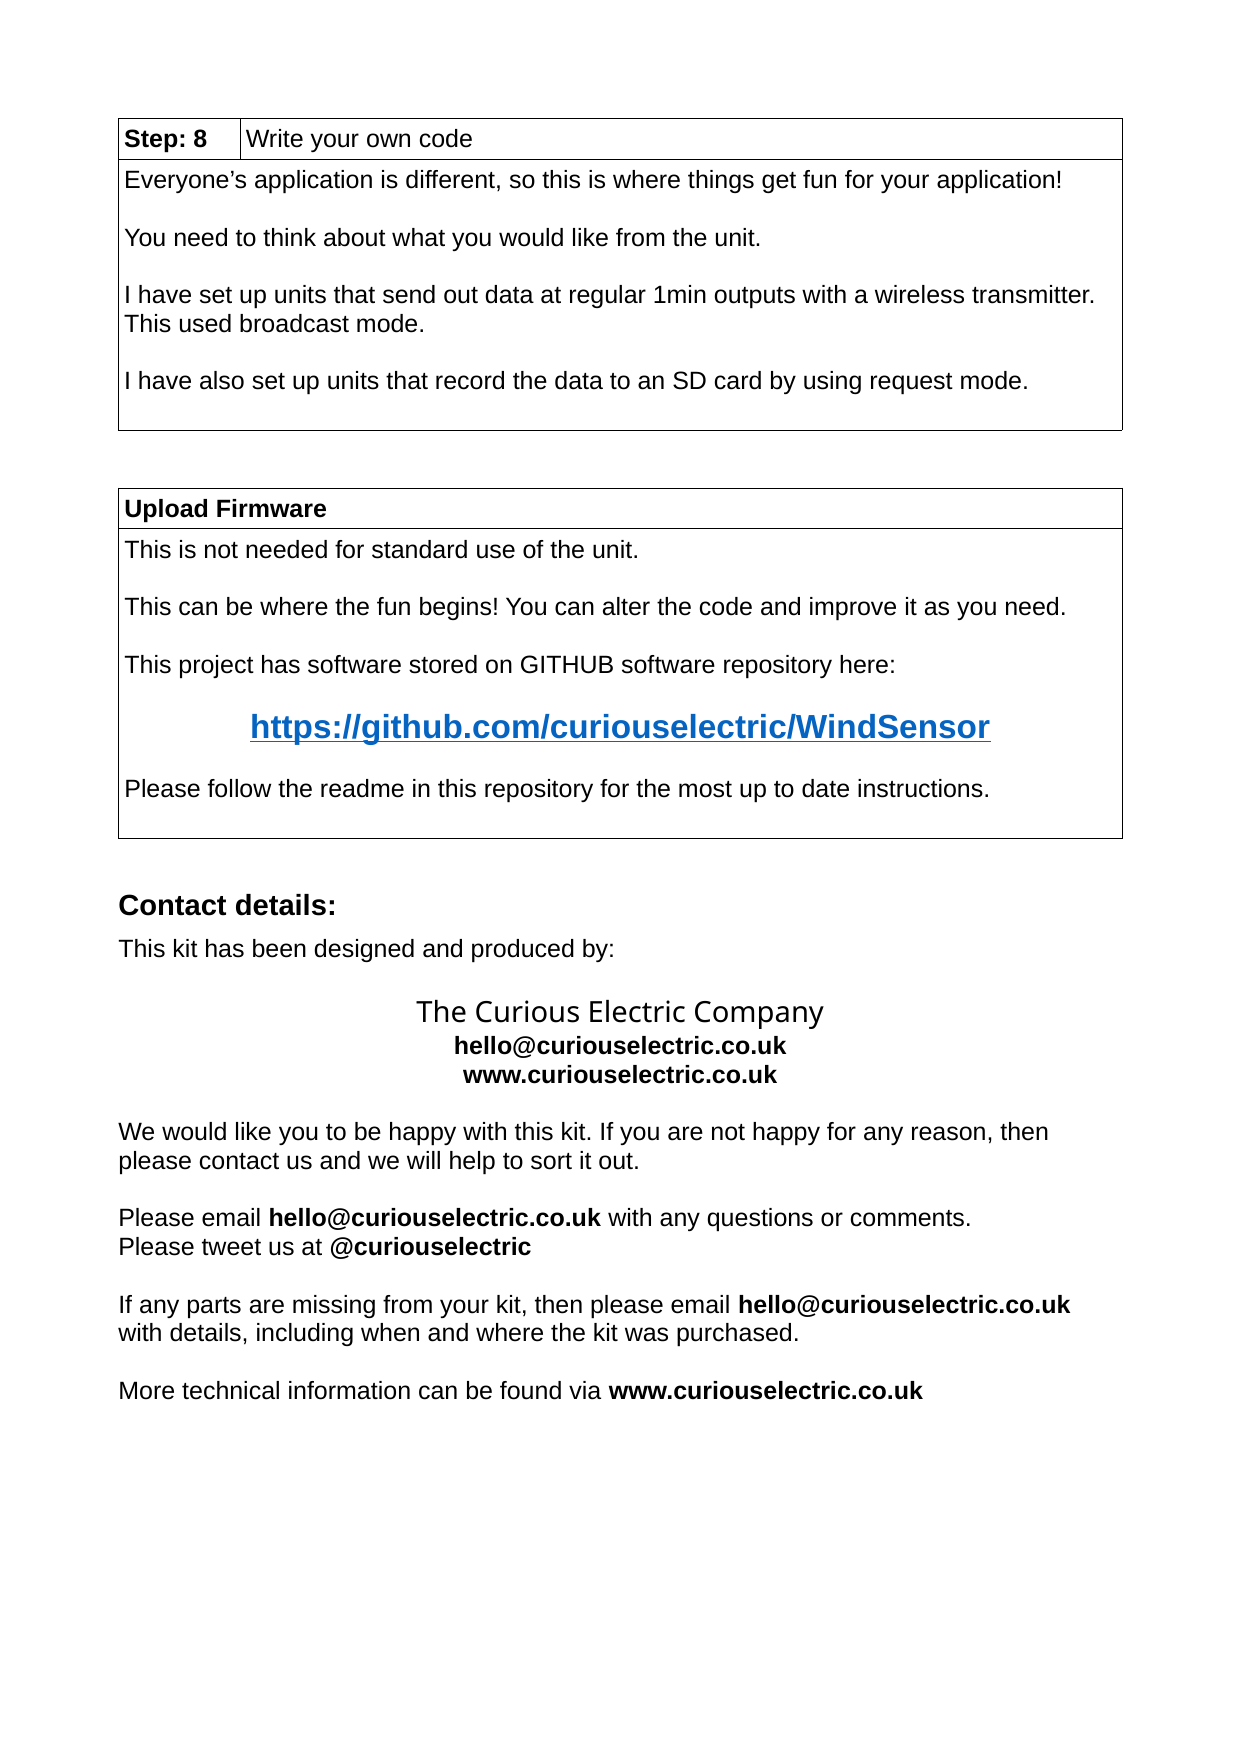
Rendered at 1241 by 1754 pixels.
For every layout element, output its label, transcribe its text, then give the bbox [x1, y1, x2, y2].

text Please email hello@curiouselectric.co.uk with any questions or comments. [118, 1203, 1122, 1232]
subtitle Contact details: [118, 888, 1122, 921]
table_cell Everyone’s application is different, so this is where things get fun for your application! You need to think about what you would like from the unit. I have set up units that send out data at regular 1min outputs with a wireless transmitter. This used broadcast mode. I have also set up units that record the data to an SD card by using request mode. [119, 160, 1122, 429]
table_header Step: 8 [119, 119, 240, 159]
text We would like you to be happy with this kit. If you are not happy for any reason, then please contact us and we will help to sort it out. [118, 1117, 1122, 1174]
text hello@curiouselectric.co.uk [118, 1031, 1122, 1059]
text More technical information can be found via www.curiouselectric.co.uk [118, 1376, 1122, 1404]
text The Curious Electric Company [118, 991, 1122, 1031]
table_cell This is not needed for standard use of the unit. This can be where the fun begins! You can alter the code and improve it as you need. This project has software stored on GITHUB software repository here: https://github.com/curiouselectric/WindSensor Please follow the readme in this repository for the most up to date instructions. [119, 529, 1122, 837]
text www.curiouselectric.co.uk [118, 1059, 1122, 1088]
text If any parts are missing from your kit, then please email hello@curiouselectric.co.uk with details, including when and where the kit was purchased. [118, 1289, 1122, 1347]
table_header Upload Firmware [119, 489, 1122, 528]
text Please tweet us at @curiouselectric [118, 1232, 1122, 1261]
table_header Write your own code [241, 119, 1122, 159]
text This kit has been designed and produced by: [118, 934, 1122, 962]
